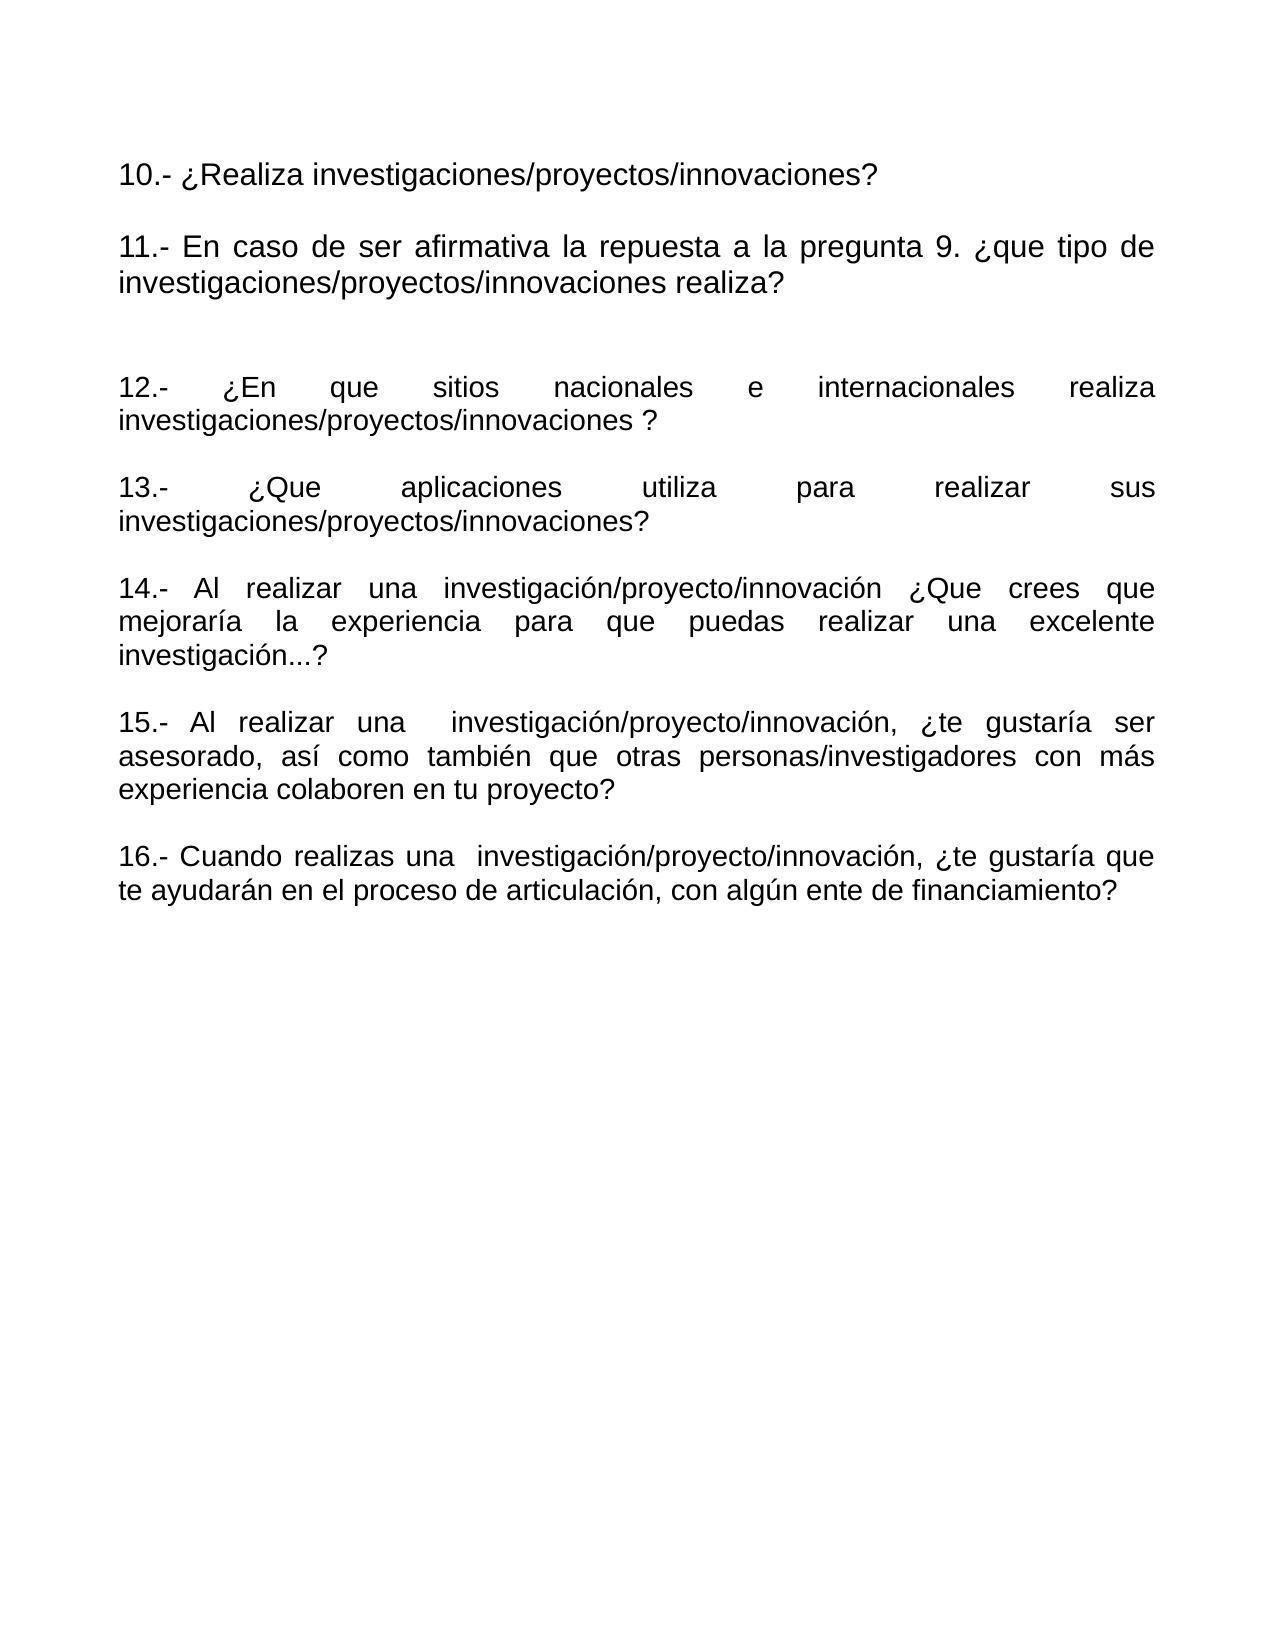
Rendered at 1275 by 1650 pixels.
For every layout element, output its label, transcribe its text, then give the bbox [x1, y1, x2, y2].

text 10.- ¿Realiza investigaciones/proyectos/innovaciones? [118, 156, 1157, 192]
text 12.- ¿En que sitios nacionales e internacionales realiza investigaciones/proyectos/innovaciones ? [118, 370, 1157, 437]
text 13.- ¿Que aplicaciones utiliza para realizar sus investigaciones/proyectos/innovaciones? [118, 470, 1157, 537]
text 16.- Cuando realizas una investigación/proyecto/innovación, ¿te gustaría que te ayudarán en el proceso de articulación, con algún ente de financiamiento? [118, 839, 1157, 906]
text 14.- Al realizar una investigación/proyecto/innovación ¿Que crees que mejoraría la experiencia para que puedas realizar una excelente investigación...? [118, 571, 1157, 672]
text 11.- En caso de ser afirmativa la repuesta a la pregunta 9. ¿que tipo de investigaciones/proyectos/innovaciones realiza? [118, 228, 1157, 300]
text 15.- Al realizar una investigación/proyecto/innovación, ¿te gustaría ser asesorado, así como también que otras personas/investigadores con más experiencia colaboren en tu proyecto? [118, 705, 1157, 806]
